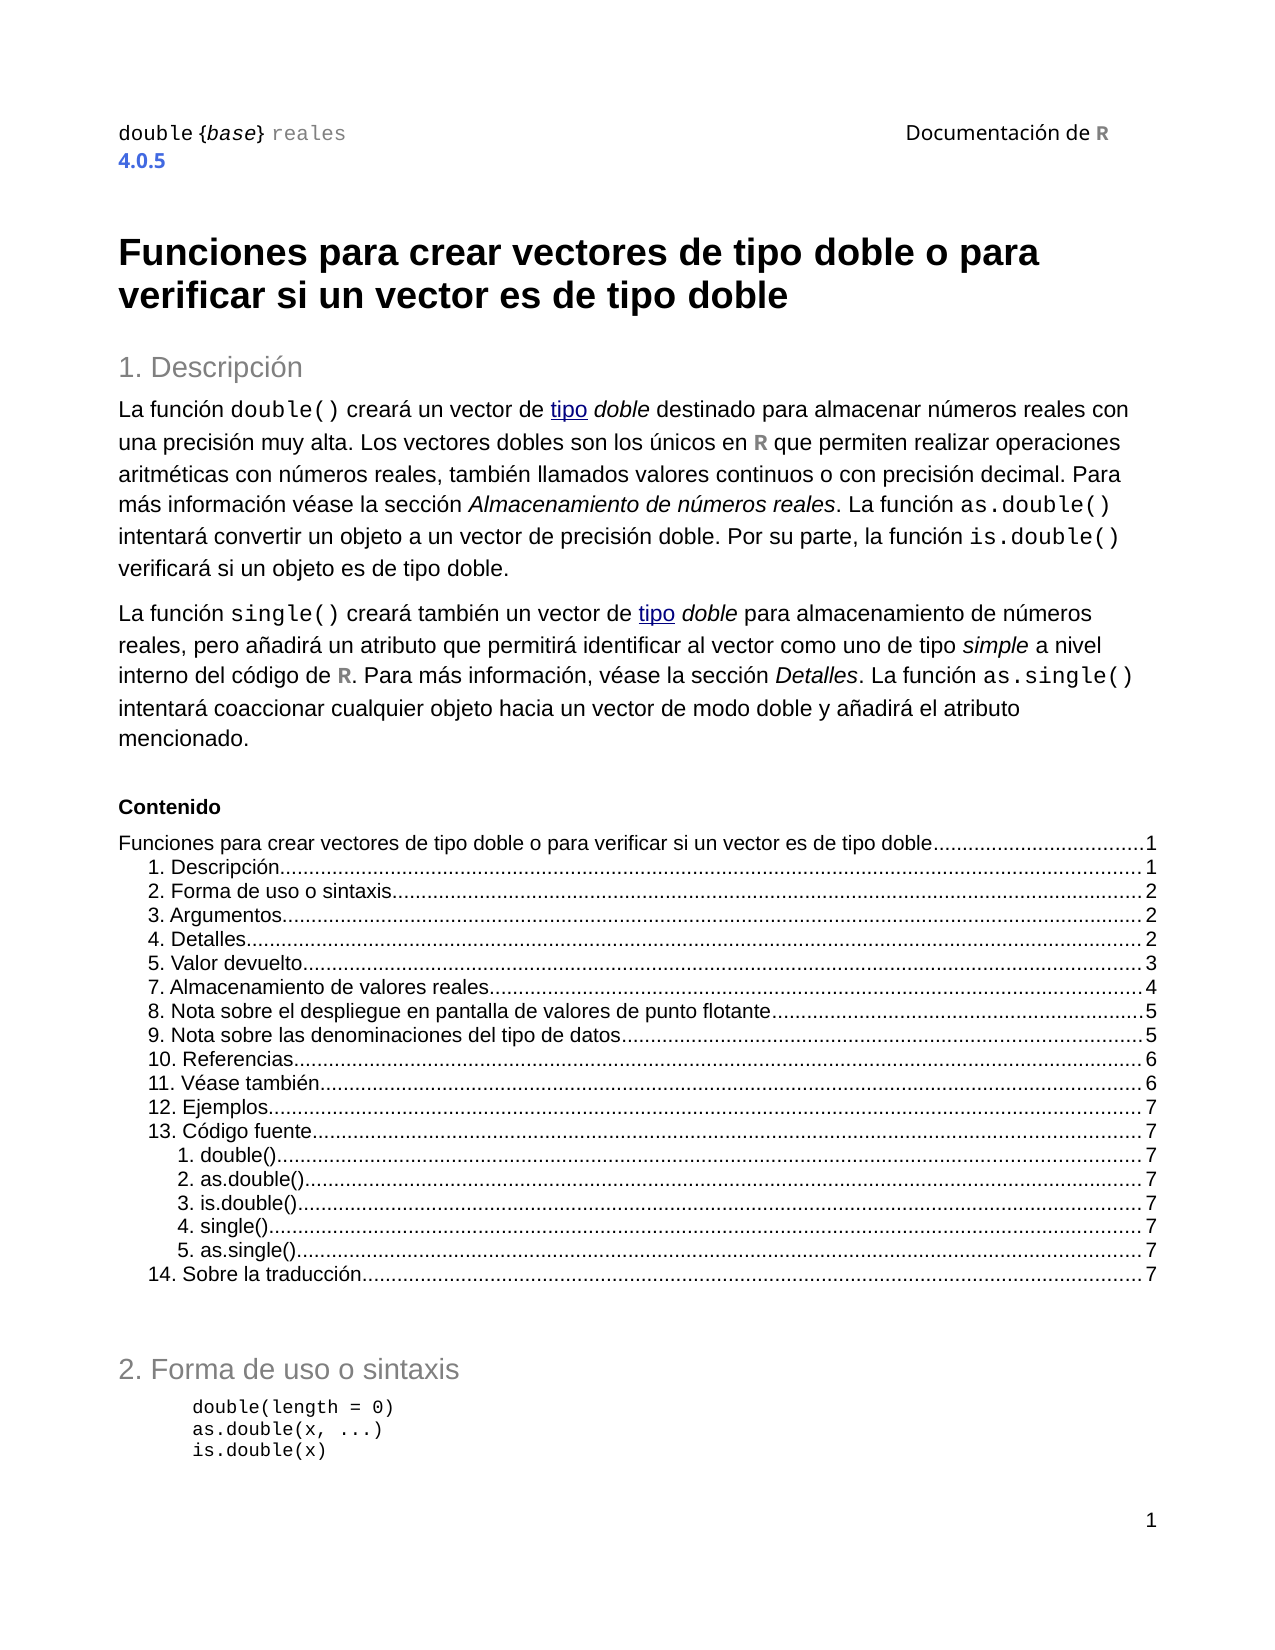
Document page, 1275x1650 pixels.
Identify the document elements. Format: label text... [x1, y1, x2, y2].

text La función double() creará un vector de tipo doble destinado para almacenar números reales con una precisión muy alta. Los vectores dobles son los únicos en R que permiten realizar operaciones aritméticas con números reales, también llamados valores continuos o con precisión decimal. Para más información véase la sección Almacenamiento de números reales. La función as.double() intentará convertir un objeto a un vector de precisión doble. Por su parte, la función is.double() verificará si un objeto es de tipo doble. [118, 396, 1157, 582]
text Funciones para crear vectores de tipo doble o para verificar si un vector es de tipo doble 1 [118, 831, 1157, 855]
text double(length = 0) [118, 1398, 1157, 1419]
text 11. Véase también 6 [148, 1071, 1157, 1094]
text 3. Argumentos 2 [148, 903, 1157, 927]
text 12. Ejemplos 7 [148, 1094, 1157, 1118]
text 4. single() 7 [177, 1214, 1157, 1238]
text 7. Almacenamiento de valores reales 4 [148, 975, 1157, 999]
text 4. Detalles 2 [148, 927, 1157, 951]
text 14. Sobre la traducción 7 [148, 1262, 1157, 1286]
text 1. Descripción 1 [148, 855, 1157, 879]
text 5. as.single() 7 [177, 1238, 1157, 1262]
text 2. as.double() 7 [177, 1166, 1157, 1190]
subtitle Funciones para crear vectores de tipo doble o para verificar si un vector es de tipo doble [118, 229, 1157, 317]
text 8. Nota sobre el despliegue en pantalla de valores de punto flotante 5 [148, 999, 1157, 1023]
text as.double(x, ...) [118, 1419, 1157, 1441]
text 10. Referencias 6 [148, 1047, 1157, 1071]
text 3. is.double() 7 [177, 1190, 1157, 1214]
text is.double(x) [118, 1441, 1157, 1462]
text 2. Forma de uso o sintaxis 2 [148, 879, 1157, 903]
subtitle 1. Descripción [118, 350, 1157, 384]
text 5. Valor devuelto 3 [148, 951, 1157, 975]
text La función single() creará también un vector de tipo doble para almacenamiento de números reales, pero añadirá un atributo que permitirá identificar al vector como uno de tipo simple a nivel interno del código de R. Para más información, véase la sección Detalles. La función as.single() intentará coaccionar cualquier objeto hacia un vector de modo doble y añadirá el atributo mencionado. [118, 600, 1157, 751]
text 13. Código fuente 7 [148, 1118, 1157, 1142]
text 9. Nota sobre las denominaciones del tipo de datos 5 [148, 1023, 1157, 1047]
text 1. double() 7 [177, 1142, 1157, 1166]
subtitle Contenido [118, 794, 1157, 818]
subtitle 2. Forma de uso o sintaxis [118, 1352, 1157, 1386]
